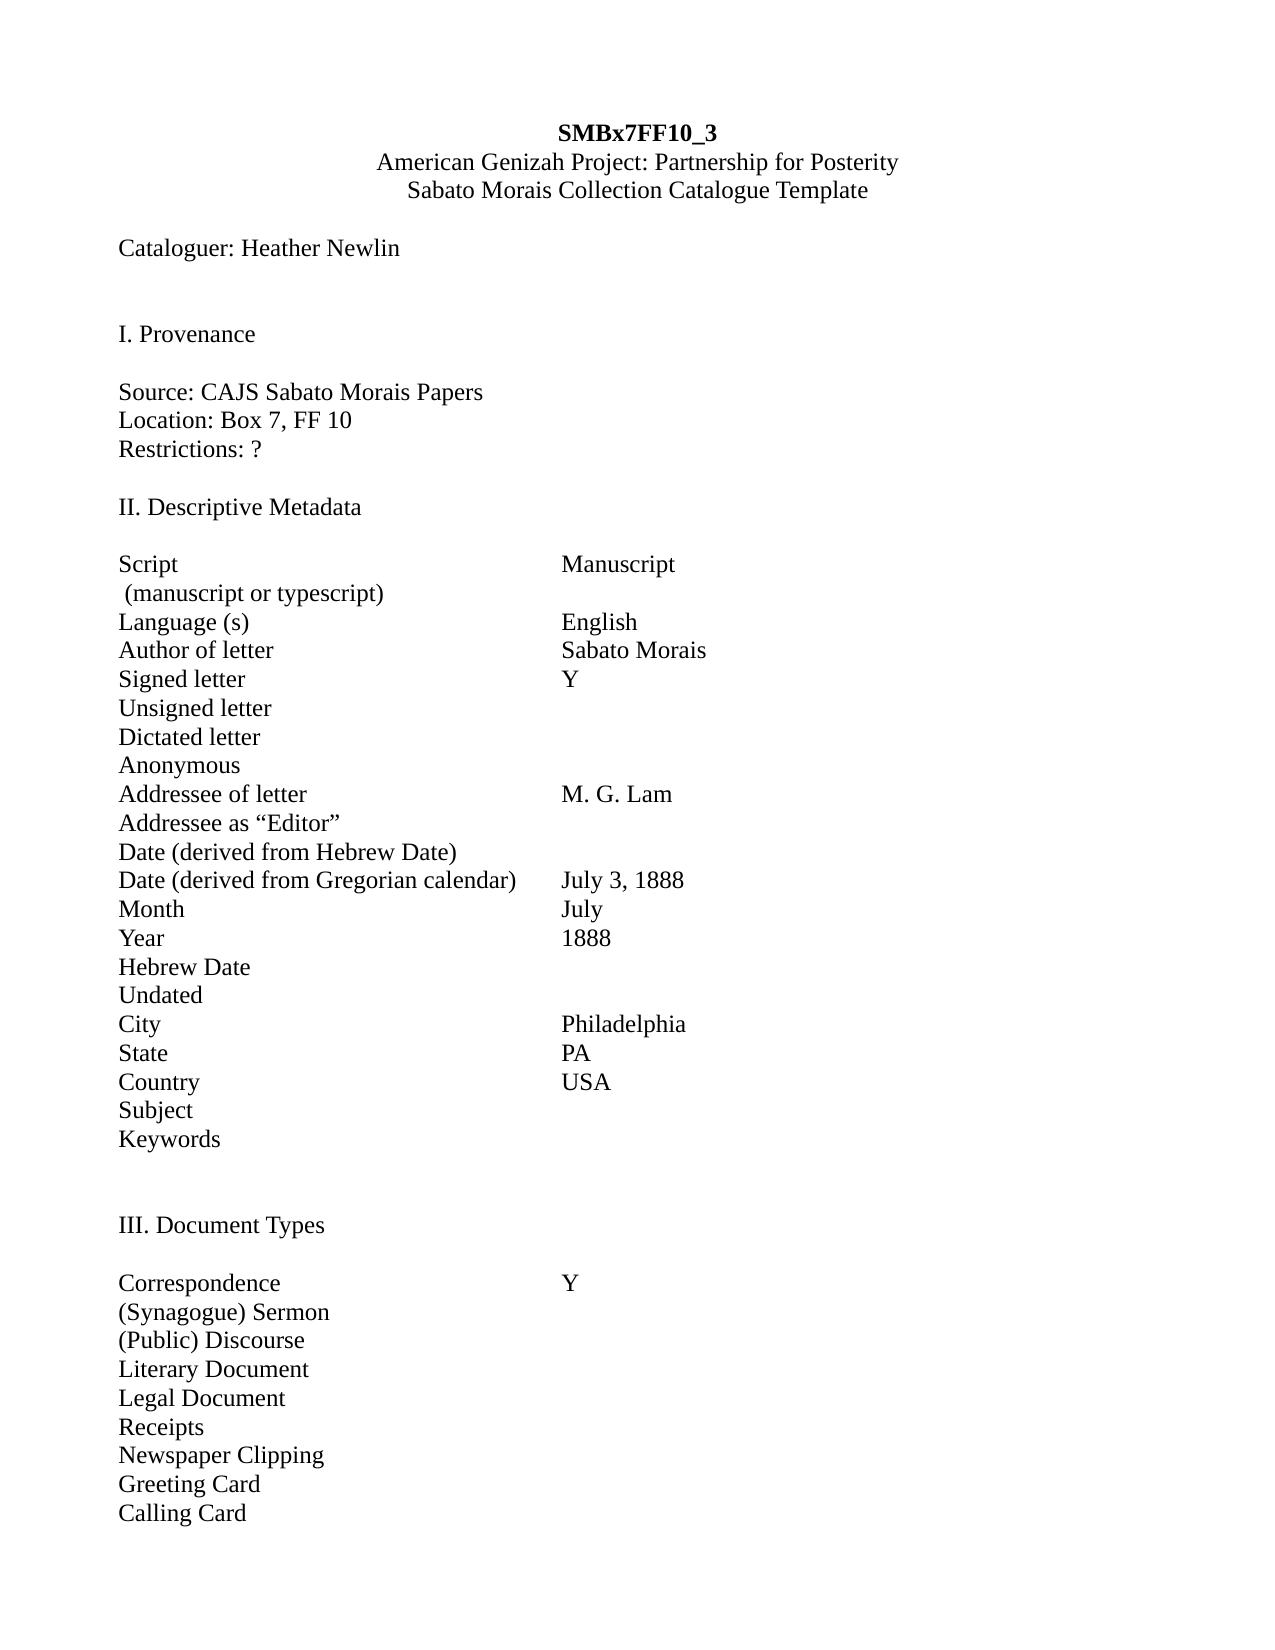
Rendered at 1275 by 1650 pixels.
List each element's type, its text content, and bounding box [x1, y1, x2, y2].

text Greeting Card [118, 1469, 1157, 1498]
text Addressee as “Editor” [118, 808, 1157, 837]
text II. Descriptive Metadata [118, 492, 1157, 521]
text Restrictions: ? [118, 434, 1157, 463]
text Correspondence Y [118, 1268, 1157, 1297]
text Hebrew Date [118, 952, 1157, 981]
text Legal Document [118, 1383, 1157, 1412]
text Signed letter Y [118, 664, 1157, 693]
text Script Manuscript [118, 549, 1157, 578]
text Calling Card [118, 1498, 1157, 1527]
text Source: CAJS Sabato Morais Papers [118, 377, 1157, 406]
text Anonymous [118, 751, 1157, 779]
text Month July [118, 894, 1157, 923]
text Unsigned letter [118, 693, 1157, 722]
text Country USA [118, 1067, 1157, 1096]
text SMBx7FF10_3 [118, 118, 1157, 147]
text State PA [118, 1038, 1157, 1067]
text Receipts [118, 1412, 1157, 1441]
text Date (derived from Hebrew Date) [118, 837, 1157, 866]
text Subject [118, 1096, 1157, 1124]
text Undated [118, 981, 1157, 1009]
text Dictated letter [118, 722, 1157, 751]
text Author of letter Sabato Morais [118, 636, 1157, 664]
text Newspaper Clipping [118, 1441, 1157, 1469]
text Language (s) English [118, 607, 1157, 636]
text Literary Document [118, 1354, 1157, 1383]
text Sabato Morais Collection Catalogue Template [118, 176, 1157, 204]
text City Philadelphia [118, 1009, 1157, 1038]
text (Public) Discourse [118, 1326, 1157, 1354]
text Cataloguer: Heather Newlin [118, 233, 1157, 262]
text (Synagogue) Sermon [118, 1297, 1157, 1326]
text I. Provenance [118, 319, 1157, 348]
text III. Document Types [118, 1211, 1157, 1239]
text Addressee of letter M. G. Lam [118, 779, 1157, 808]
text Year 1888 [118, 923, 1157, 952]
text American Genizah Project: Partnership for Posterity [118, 147, 1157, 176]
text Location: Box 7, FF 10 [118, 406, 1157, 434]
text (manuscript or typescript) [118, 578, 1157, 607]
text Date (derived from Gregorian calendar) July 3, 1888 [118, 866, 1157, 894]
text Keywords [118, 1124, 1157, 1153]
